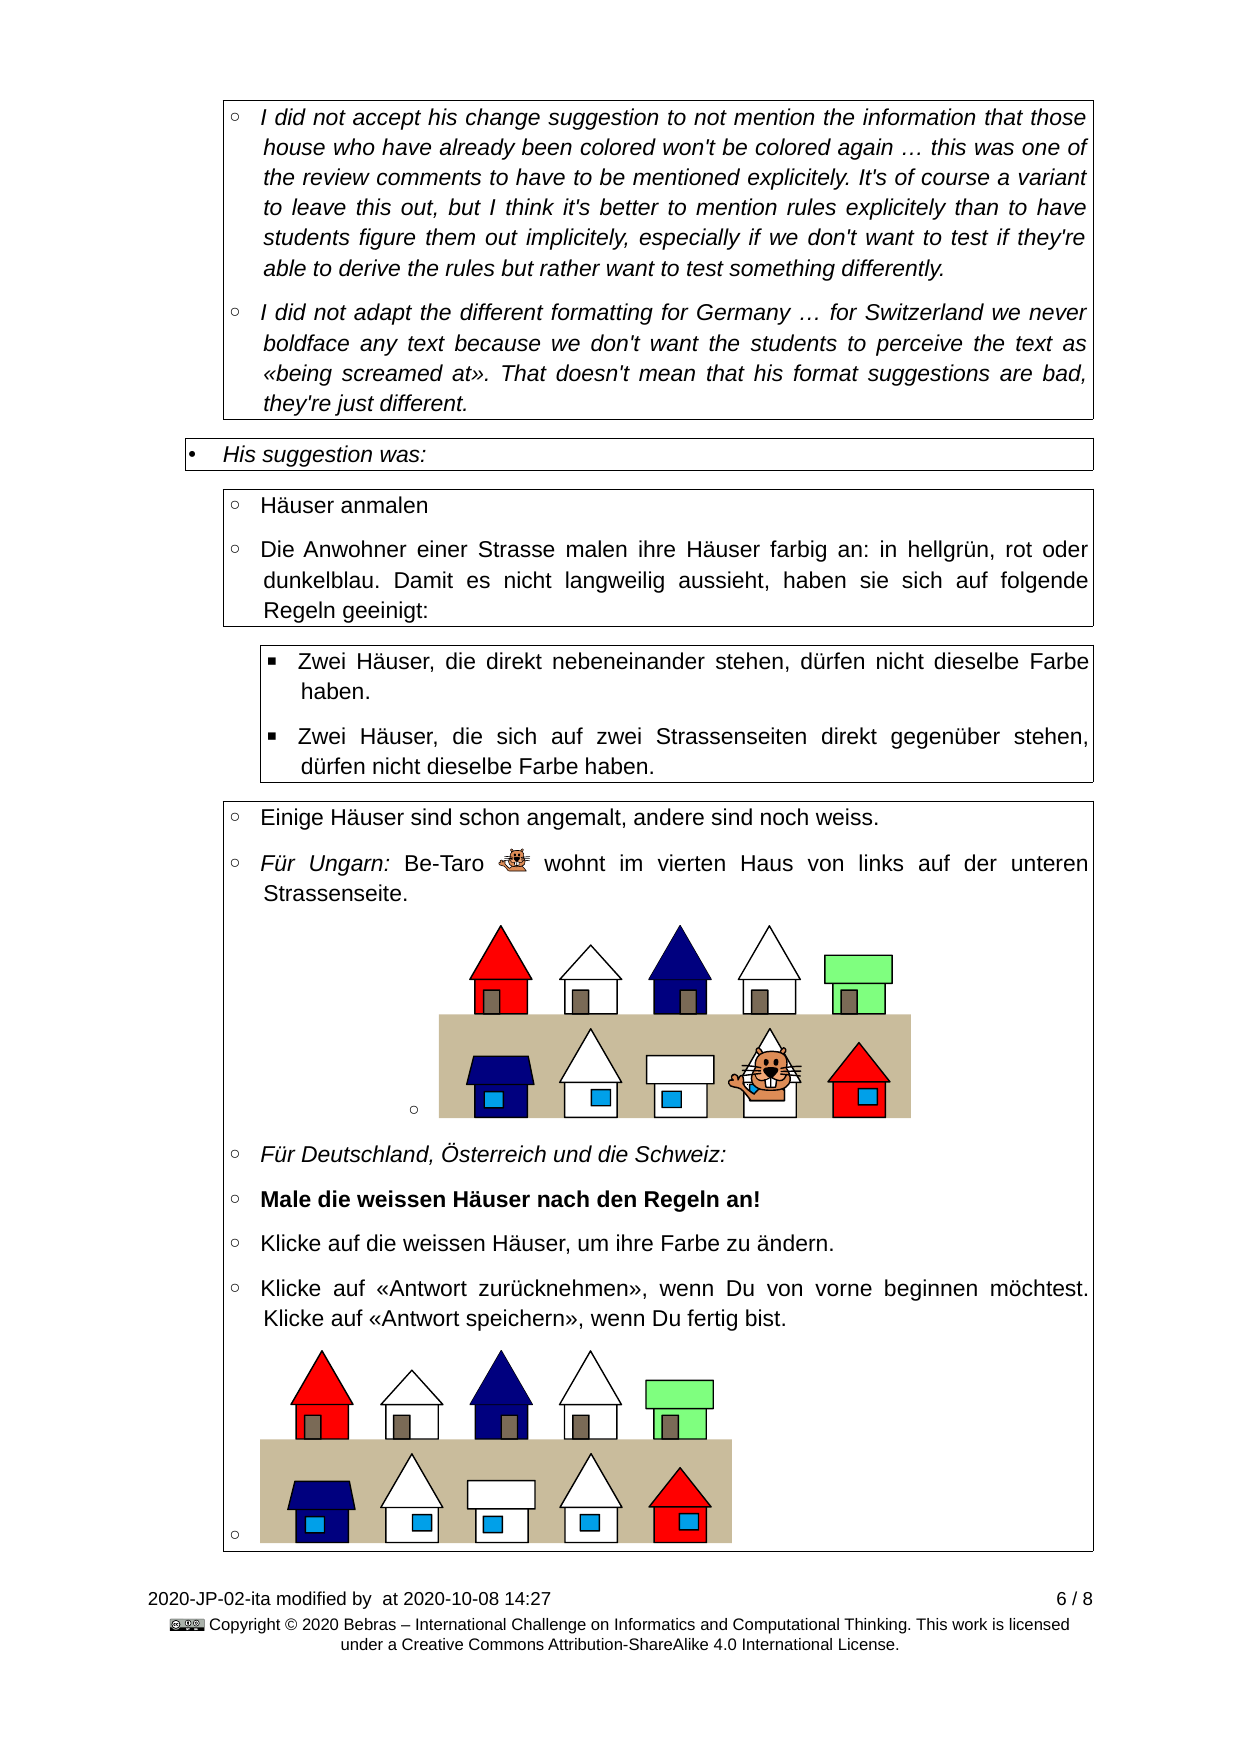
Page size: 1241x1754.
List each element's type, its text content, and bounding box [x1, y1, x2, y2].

list I did not accept his change suggestion to not mention the information that those house who have already been colored won't be colored again … this was one of the review comments to have to be mentioned explicitely. It's of course a variant to leave this out, but I think it's better to mention rules explicitely than to have students figure them out implicitely, especially if we don't want to test if they're able to derive the rules but rather want to test something differently. [224, 101, 1093, 281]
list Zwei Häuser, die direkt nebeneinander stehen, dürfen nicht dieselbe Farbe haben. [261, 646, 1093, 704]
list Zwei Häuser, die sich auf zwei Strassenseiten direkt gegenüber stehen, dürfen nicht dieselbe Farbe haben. [261, 719, 1093, 782]
list Klicke auf «Antwort zurücknehmen», wenn Du von vorne beginnen möchtest. Klicke auf «Antwort speichern», wenn Du fertig bist. [224, 1272, 1093, 1332]
list His suggestion was: [186, 439, 1093, 470]
list Die Anwohner einer Strasse malen ihre Häuser farbig an: in hellgrün, rot oder dunkelblau. Damit es nicht langweilig aussieht, haben sie sich auf folgende Regeln geeinigt: [224, 533, 1093, 626]
list Klicke auf die weissen Häuser, um ihre Farbe zu ändern. [224, 1227, 1093, 1257]
list Male die weissen Häuser nach den Regeln an! [224, 1182, 1093, 1212]
list Einige Häuser sind schon angemalt, andere sind noch weiss. [224, 802, 1093, 830]
list Für Ungarn: Be-Taro wohnt im vierten Haus von links auf der unteren Strassenseite. [224, 845, 1093, 907]
list Für Deutschland, Österreich und die Schweiz: [224, 1138, 1093, 1167]
list I did not adapt the different formatting for Germany … for Switzerland we never boldface any text because we don't want the students to perceive the text as «being screamed at». That doesn't mean that his format suggestions are bad, they're just different. [224, 296, 1093, 419]
list Häuser anmalen [224, 490, 1093, 518]
